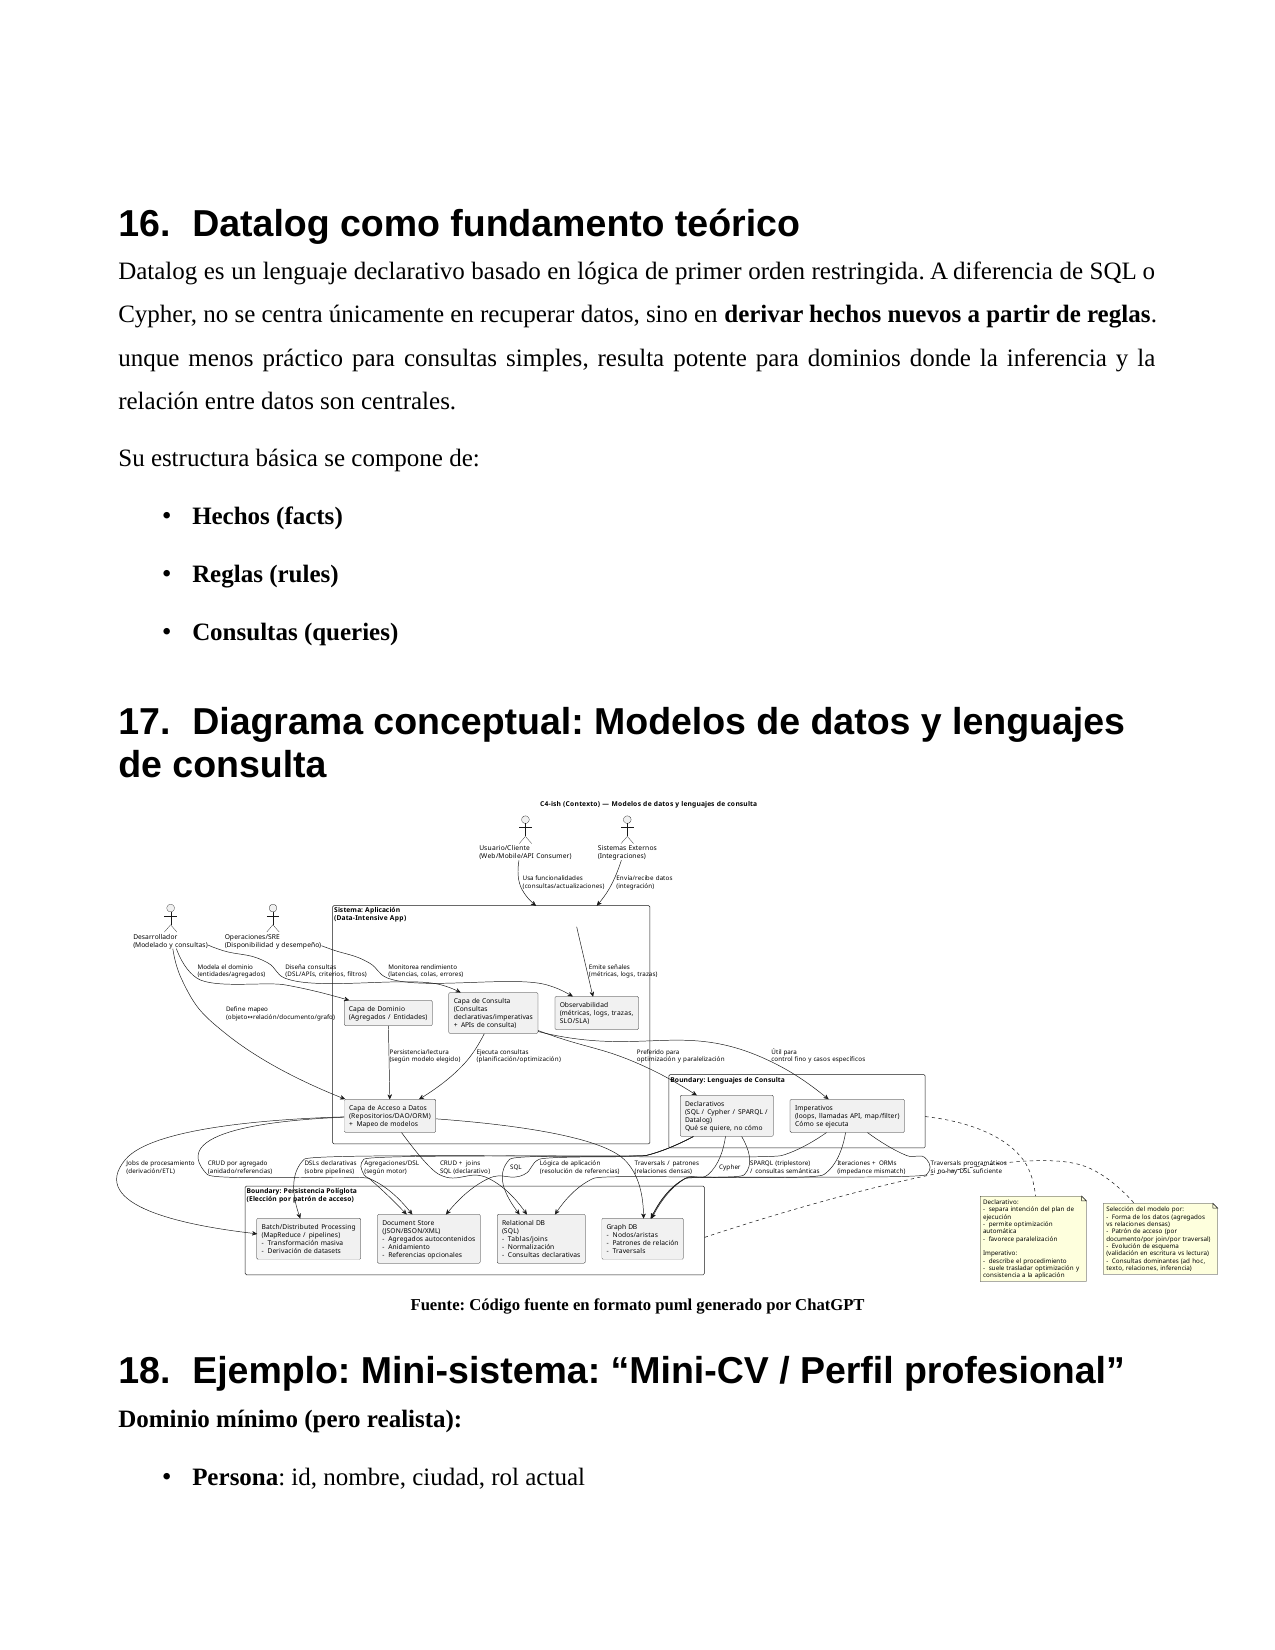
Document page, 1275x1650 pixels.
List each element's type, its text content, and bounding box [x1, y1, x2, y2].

text Datalog es un lenguaje declarativo basado en lógica de primer orden restringida. A diferencia de SQL o Cypher, no se centra únicamente en recuperar datos, sino en derivar hechos nuevos a partir de reglas. unque menos práctico para consultas simples, resulta potente para dominios donde la inferencia y la relación entre datos son centrales. [118, 256, 1157, 414]
list Hechos (facts) [162, 501, 1157, 530]
subtitle Ejemplo: Mini-sistema: “Mini-CV / Perfil profesional” [118, 1348, 1157, 1391]
list Consultas (queries) [162, 617, 1157, 645]
subtitle Diagrama conceptual: Modelos de datos y lenguajes de consulta [118, 699, 1157, 786]
text Fuente: Código fuente en formato puml generado por ChatGPT [118, 798, 1157, 1314]
text Dominio mínimo (pero realista): [118, 1404, 1157, 1433]
subtitle Datalog como fundamento teórico [118, 201, 1157, 244]
list Persona: id, nombre, ciudad, rol actual [162, 1462, 1157, 1490]
list Reglas (rules) [162, 559, 1157, 588]
text Su estructura básica se compone de: [118, 443, 1157, 472]
